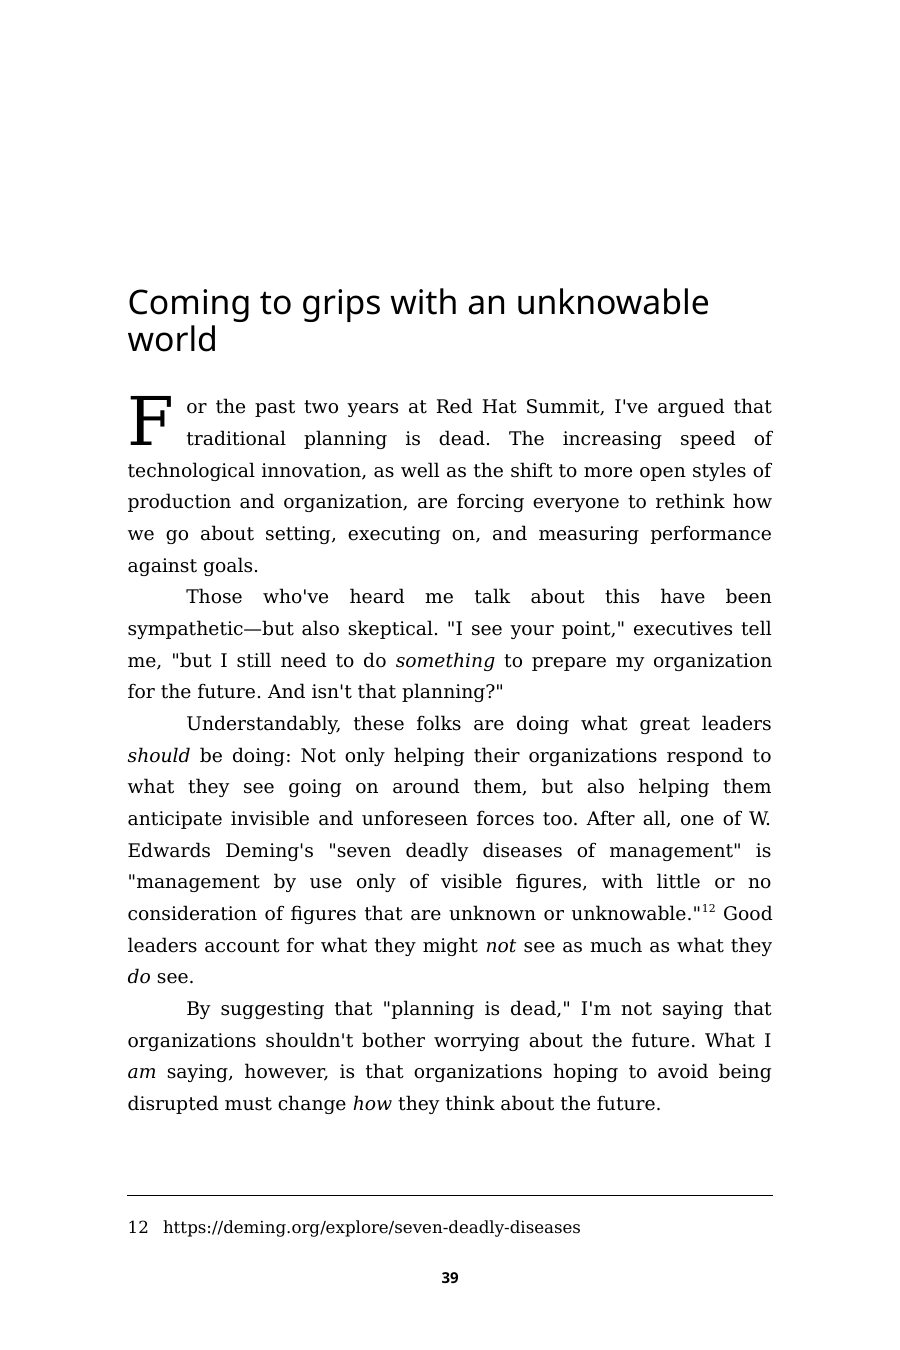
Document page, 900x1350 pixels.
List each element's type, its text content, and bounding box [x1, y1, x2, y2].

text By suggesting that "planning is dead," I'm not saying that organizations shouldn't bother worrying about the future. What I am saying, however, is that organizations hoping to avoid being disrupted must change how they think about the future. [127, 998, 772, 1115]
text For the past two years at Red Hat Summit, I've argued that traditional planning is dead. The increasing speed of technological innovation, as well as the shift to more open styles of production and organization, are forcing everyone to rethink how we go about setting, executing on, and measuring performance against goals. [127, 396, 772, 577]
text Understandably, these folks are doing what great leaders should be doing: Not only helping their organizations respond to what they see going on around them, but also helping them anticipate invisible and unforeseen forces too. After all, one of W. Edwards Deming's "seven deadly diseases of management" is "management by use only of visible figures, with little or no consideration of figures that are unknown or unknowable." Good leaders account for what they might not see as much as what they do see. [127, 713, 772, 988]
text Those who've heard me talk about this have been sympathetic—but also skeptical. "I see your point," executives tell me, "but I still need to do something to prepare my organization for the future. And isn't that planning?" [127, 586, 772, 703]
subtitle Coming to grips with an unknowable world [127, 283, 772, 361]
text https://deming.org/explore/seven-deadly-diseases [127, 1218, 772, 1237]
